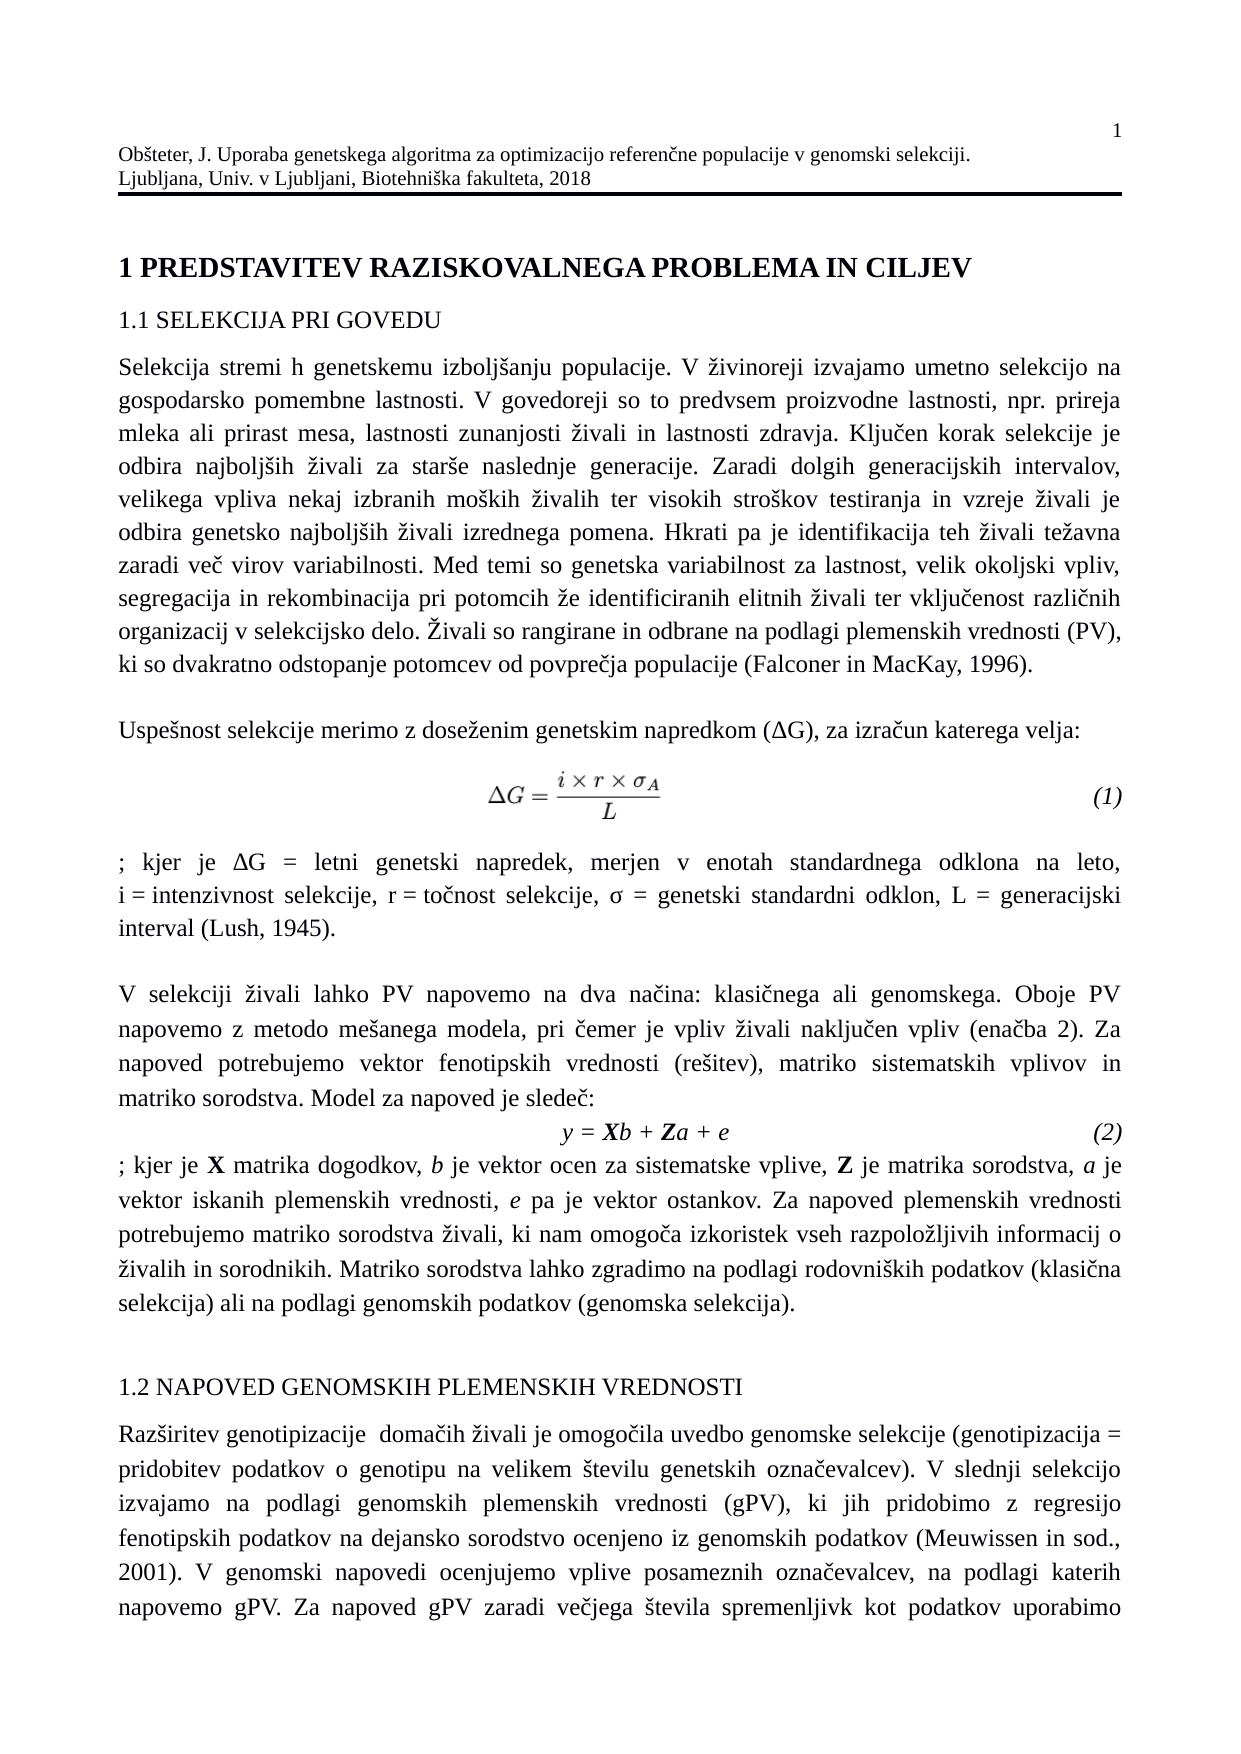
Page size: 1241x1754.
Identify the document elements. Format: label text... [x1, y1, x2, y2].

text Razširitev genotipizacije domačih živali je omogočila uvedbo genomske selekcije (genotipizacija = pridobitev podatkov o genotipu na velikem številu genetskih označevalcev). V slednji selekcijo izvajamo na podlagi genomskih plemenskih vrednosti (gPV), ki jih pridobimo z regresijo fenotipskih podatkov na dejansko sorodstvo ocenjeno iz genomskih podatkov (Meuwissen in sod., 2001). V genomski napovedi ocenjujemo vplive posameznih označevalcev, na podlagi katerih napovemo gPV. Za napoved gPV zaradi večjega števila spremenljivk kot podatkov uporabimo [118, 1419, 1122, 1620]
text ; kjer je X matrika dogodkov, b je vektor ocen za sistematske vplive, Z je matrika sorodstva, a je vektor iskanih plemenskih vrednosti, e pa je vektor ostankov. Za napoved plemenskih vrednosti potrebujemo matriko sorodstva živali, ki nam omogoča izkoristek vseh razpoložljivih informacij o živalih in sorodnikih. Matriko sorodstva lahko zgradimo na podlagi rodovniških podatkov (klasična selekcija) ali na podlagi genomskih podatkov (genomska selekcija). [118, 1150, 1122, 1317]
subtitle 1 predstavitev raziskovalnega problema in ciljev [118, 251, 1122, 284]
text ; kjer je ∆G = letni genetski napredek, merjen v enotah standardnega odklona na leto, i = intenzivnost selekcije, r = točnost selekcije, σ = genetski standardni odklon, L = generacijski interval (Lush, 1945). [118, 847, 1122, 942]
text Uspešnost selekcije merimo z doseženim genetskim napredkom (ΔG), za izračun katerega velja: [118, 715, 1122, 744]
picture [479, 755, 684, 834]
text (1) [684, 781, 1122, 810]
text V selekciji živali lahko PV napovemo na dva načina: klasičnega ali genomskega. Oboje PV napovemo z metodo mešanega modela, pri čemer je vpliv živali naključen vpliv (enačba 2). Za napoved potrebujemo vektor fenotipskih vrednosti (rešitev), matriko sistematskih vplivov in matriko sorodstva. Model za napoved je sledeč: [118, 979, 1122, 1111]
text y = Xb + Za + e (2) [118, 1117, 1122, 1146]
text [118, 781, 479, 810]
text Selekcija stremi h genetskemu izboljšanju populacije. V živinoreji izvajamo umetno selekcijo na gospodarsko pomembne lastnosti. V govedoreji so to predvsem proizvodne lastnosti, npr. prireja mleka ali prirast mesa, lastnosti zunanjosti živali in lastnosti zdravja. Ključen korak selekcije je odbira najboljših živali za starše naslednje generacije. Zaradi dolgih generacijskih intervalov, velikega vpliva nekaj izbranih moških živalih ter visokih stroškov testiranja in vzreje živali je odbira genetsko najboljših živali izrednega pomena. Hkrati pa je identifikacija teh živali težavna zaradi več virov variabilnosti. Med temi so genetska variabilnost za lastnost, velik okoljski vpliv, segregacija in rekombinacija pri potomcih že identificiranih elitnih živali ter vključenost različnih organizacij v selekcijsko delo. Živali so rangirane in odbrane na podlagi plemenskih vrednosti (PV), ki so dvakratno odstopanje potomcev od povprečja populacije (Falconer in MacKay, 1996). [118, 352, 1122, 678]
subtitle 1.1 SELEKCIJA PRI GOVEDU [118, 305, 1122, 334]
subtitle 1.2 Napoved genomskih plemenskih vrednosti [118, 1372, 1122, 1401]
